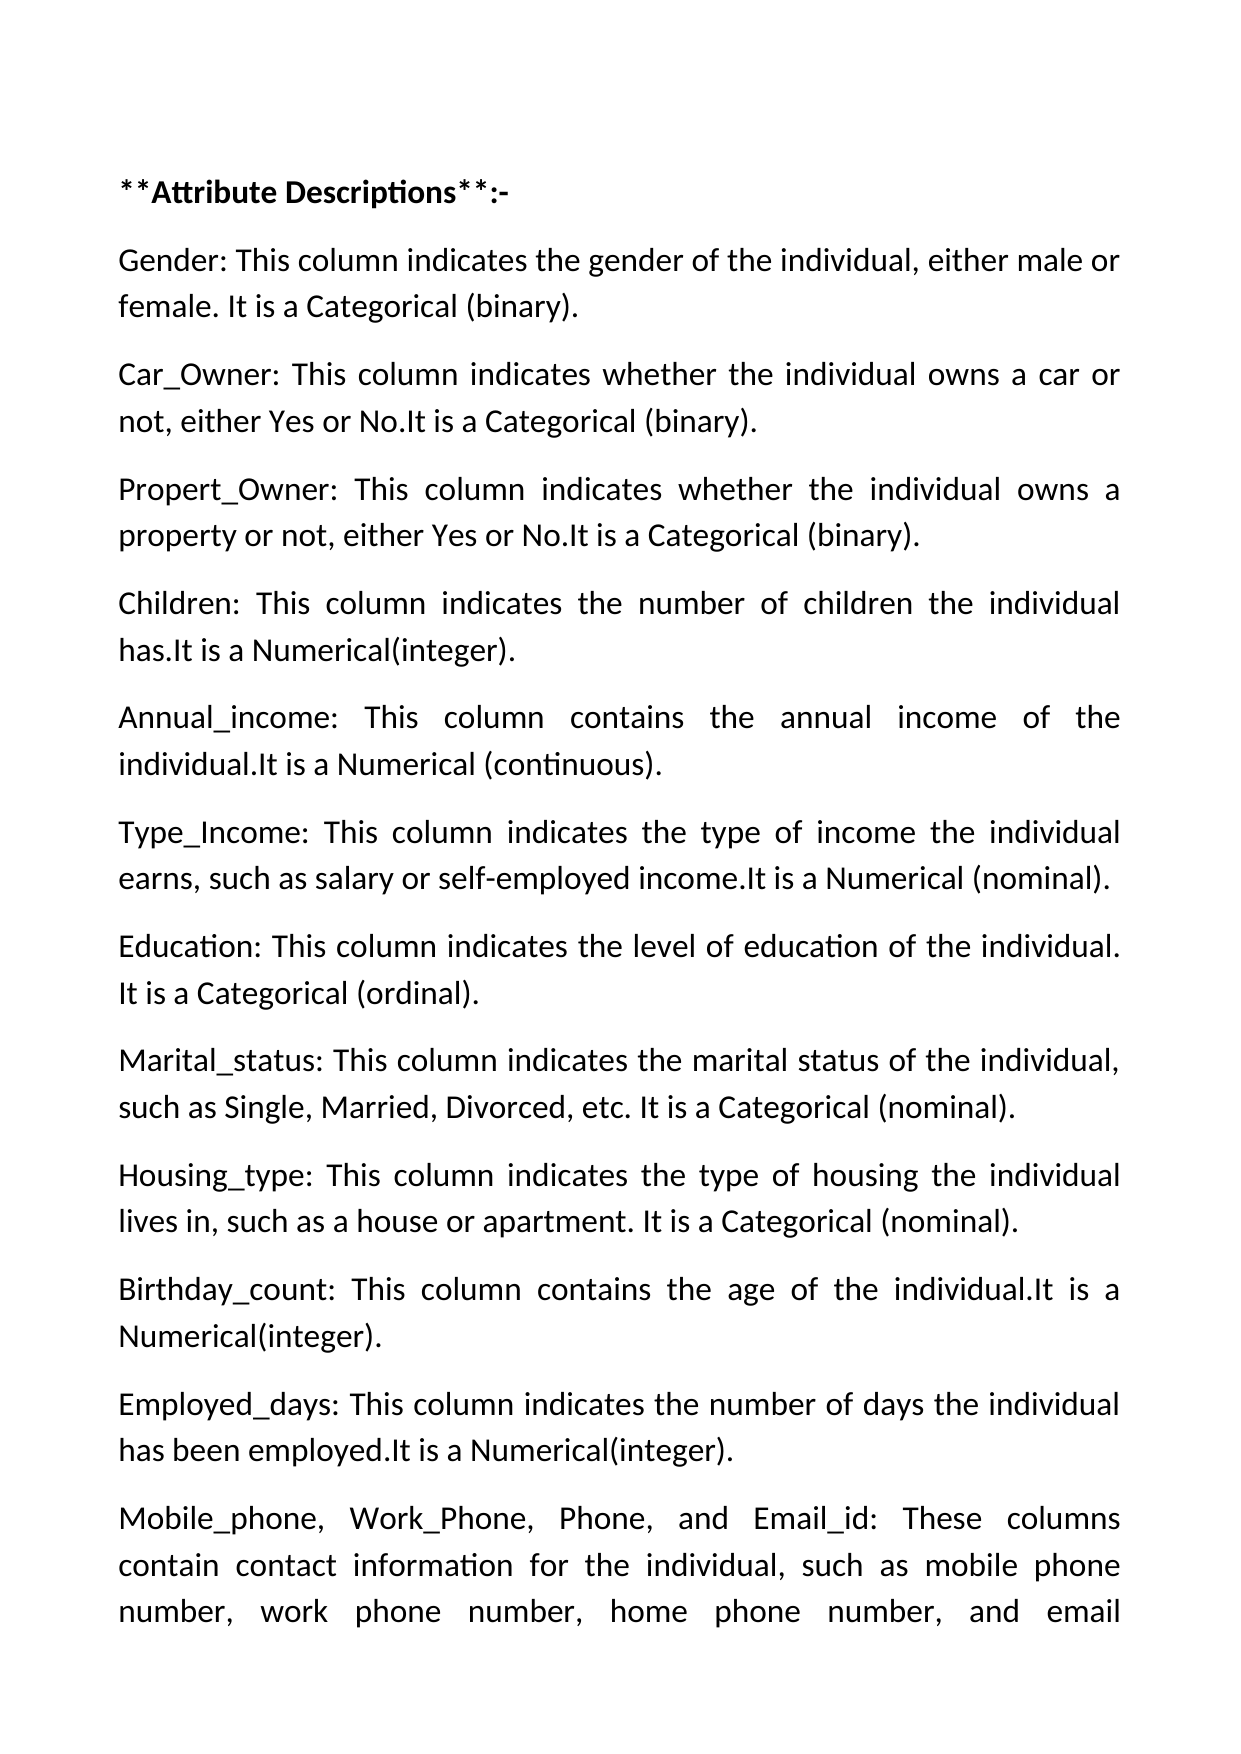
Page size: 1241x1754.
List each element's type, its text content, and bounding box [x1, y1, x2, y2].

text Mobile_phone, Work_Phone, Phone, and Email_id: These columns contain contact information for the individual, such as mobile phone number, work phone number, home phone number, and email [118, 1497, 1122, 1631]
text Children: This column indicates the number of children the individual has.It is a Numerical(integer). [118, 582, 1122, 669]
text Employed_days: This column indicates the number of days the individual has been employed.It is a Numerical(integer). [118, 1382, 1122, 1470]
text **Attribute Descriptions**:- [118, 171, 1122, 212]
text Education: This column indicates the level of education of the individual. It is a Categorical (ordinal). [118, 925, 1122, 1012]
text Type_Income: This column indicates the type of income the individual earns, such as salary or self-employed income.It is a Numerical (nominal). [118, 811, 1122, 898]
text Annual_income: This column contains the annual income of the individual.It is a Numerical (continuous). [118, 696, 1122, 784]
text Gender: This column indicates the gender of the individual, either male or female. It is a Categorical (binary). [118, 239, 1122, 326]
text Birthday_count: This column contains the age of the individual.It is a Numerical(integer). [118, 1268, 1122, 1356]
text Propert_Owner: This column indicates whether the individual owns a property or not, either Yes or No.It is a Categorical (binary). [118, 467, 1122, 555]
text Marital_status: This column indicates the marital status of the individual, such as Single, Married, Divorced, etc. It is a Categorical (nominal). [118, 1039, 1122, 1127]
text Car_Owner: This column indicates whether the individual owns a car or not, either Yes or No.It is a Categorical (binary). [118, 353, 1122, 441]
text Housing_type: This column indicates the type of housing the individual lives in, such as a house or apartment. It is a Categorical (nominal). [118, 1154, 1122, 1241]
